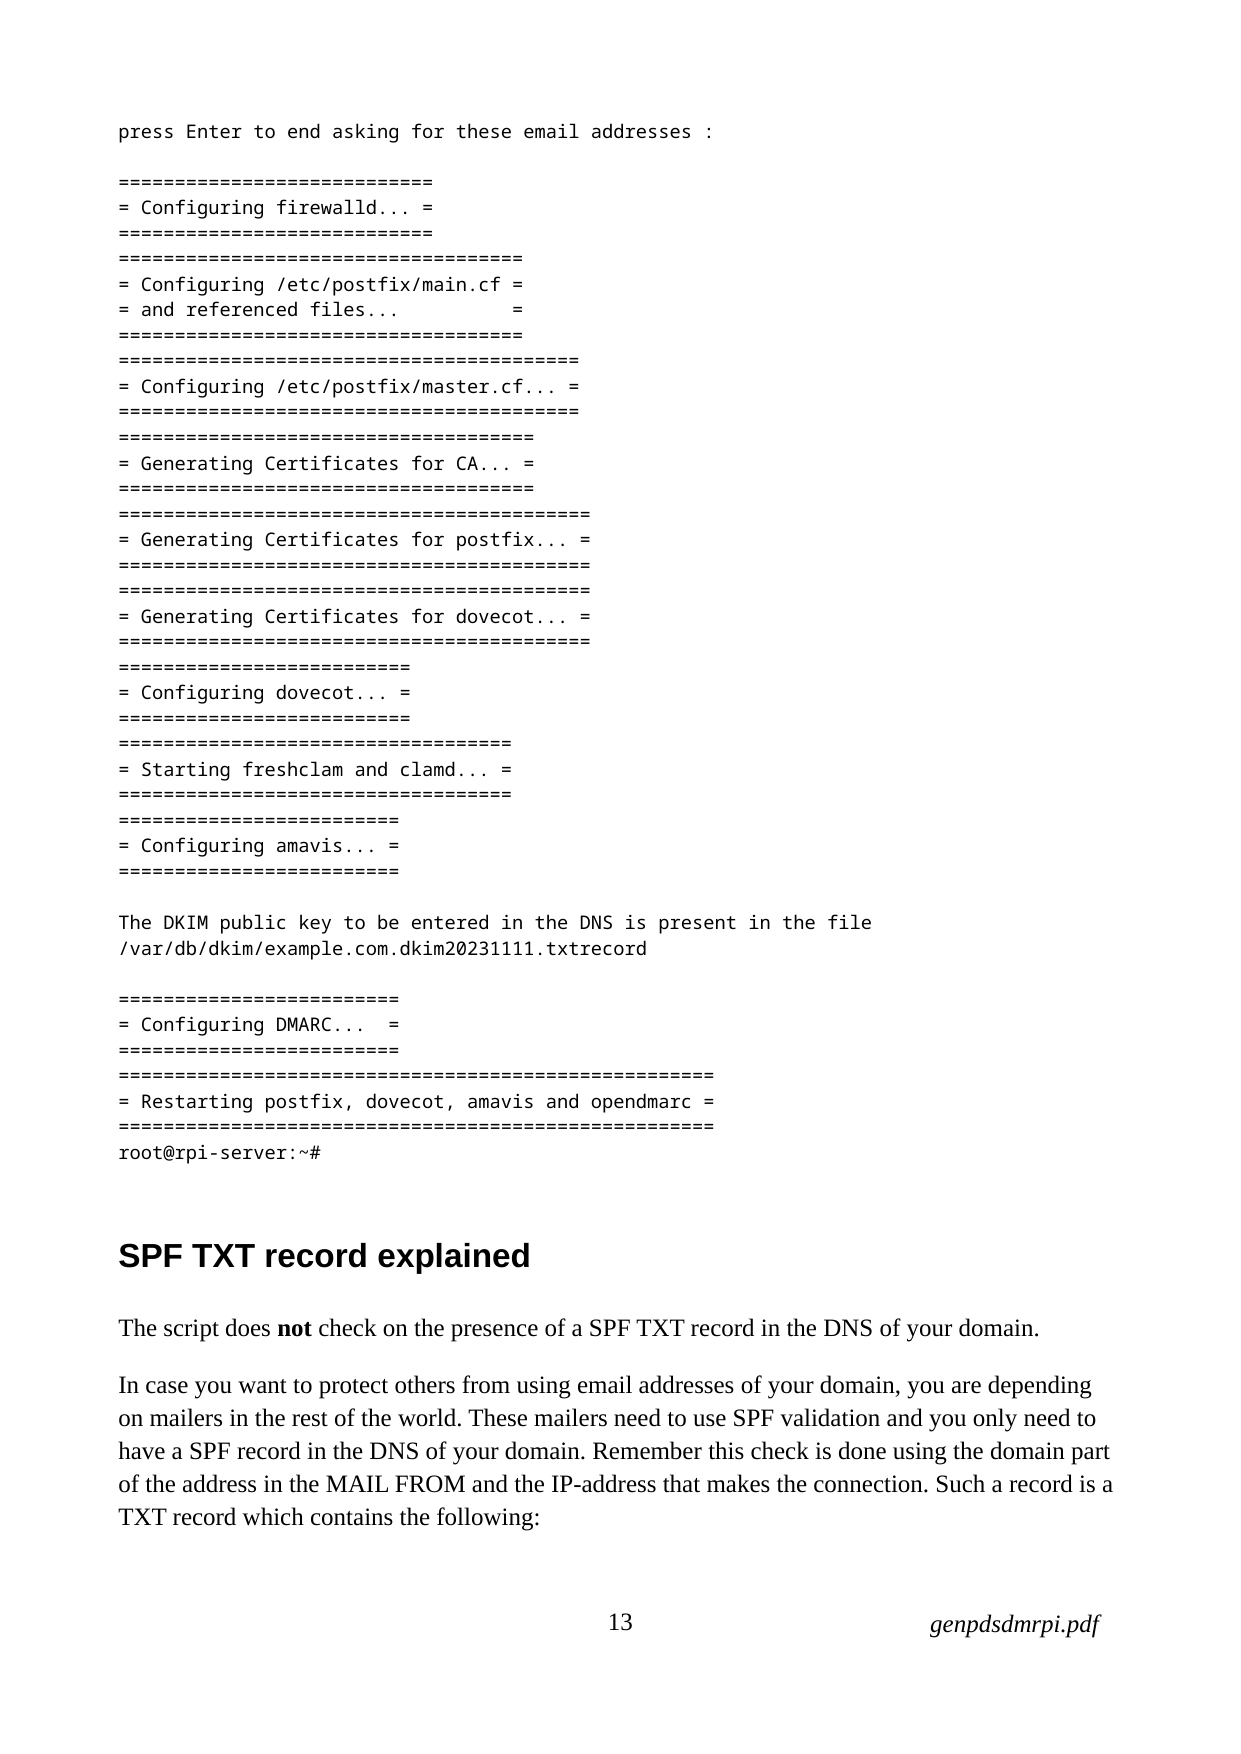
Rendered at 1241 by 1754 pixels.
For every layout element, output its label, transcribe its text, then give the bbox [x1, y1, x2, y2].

text ========================================= [118, 348, 1122, 373]
text ============================ [118, 169, 1122, 195]
text ========================================== [118, 628, 1122, 654]
text = Configuring amavis... = [118, 833, 1122, 858]
text ===================================== [118, 424, 1122, 450]
text ==================================== [118, 322, 1122, 348]
text ===================================== [118, 475, 1122, 501]
text ========================== [118, 705, 1122, 731]
text =================================== [118, 731, 1122, 756]
text ========================= [118, 858, 1122, 884]
text = Starting freshclam and clamd... = [118, 756, 1122, 782]
subtitle SPF TXT record explained [118, 1236, 1122, 1275]
text ============================ [118, 220, 1122, 246]
text =================================== [118, 782, 1122, 807]
text press Enter to end asking for these email addresses : [118, 118, 1122, 144]
text The script does not check on the presence of a SPF TXT record in the DNS of your domain. [118, 1313, 1122, 1342]
text = Configuring dovecot... = [118, 679, 1122, 705]
text = and referenced files... = [118, 297, 1122, 322]
text ===================================================== [118, 1113, 1122, 1139]
text = Configuring /etc/postfix/master.cf... = [118, 373, 1122, 399]
text ========================================== [118, 577, 1122, 603]
text ========================= [118, 807, 1122, 833]
text = Generating Certificates for postfix... = [118, 526, 1122, 552]
text = Configuring /etc/postfix/main.cf = [118, 271, 1122, 297]
text ========================================== [118, 501, 1122, 526]
text root@rpi-server:~# [118, 1139, 1122, 1164]
text = Generating Certificates for dovecot... = [118, 603, 1122, 628]
text ========================================= [118, 399, 1122, 424]
text = Configuring DMARC... = [118, 1011, 1122, 1037]
text = Generating Certificates for CA... = [118, 450, 1122, 475]
text ========================= [118, 1037, 1122, 1062]
text In case you want to protect others from using email addresses of your domain, you are depending on mailers in the rest of the world. These mailers need to use SPF validation and you only need to have a SPF record in the DNS of your domain. Remember this check is done using the domain part of the address in the MAIL FROM and the IP-address that makes the connection. Such a record is a TXT record which contains the following: [118, 1370, 1122, 1531]
text ========================= [118, 986, 1122, 1011]
text ==================================== [118, 246, 1122, 271]
text The DKIM public key to be entered in the DNS is present in the file /var/db/dkim/example.com.dkim20231111.txtrecord [118, 909, 1122, 960]
text ===================================================== [118, 1062, 1122, 1088]
text ========================================== [118, 552, 1122, 577]
text = Configuring firewalld... = [118, 195, 1122, 220]
text ========================== [118, 654, 1122, 679]
text = Restarting postfix, dovecot, amavis and opendmarc = [118, 1088, 1122, 1113]
